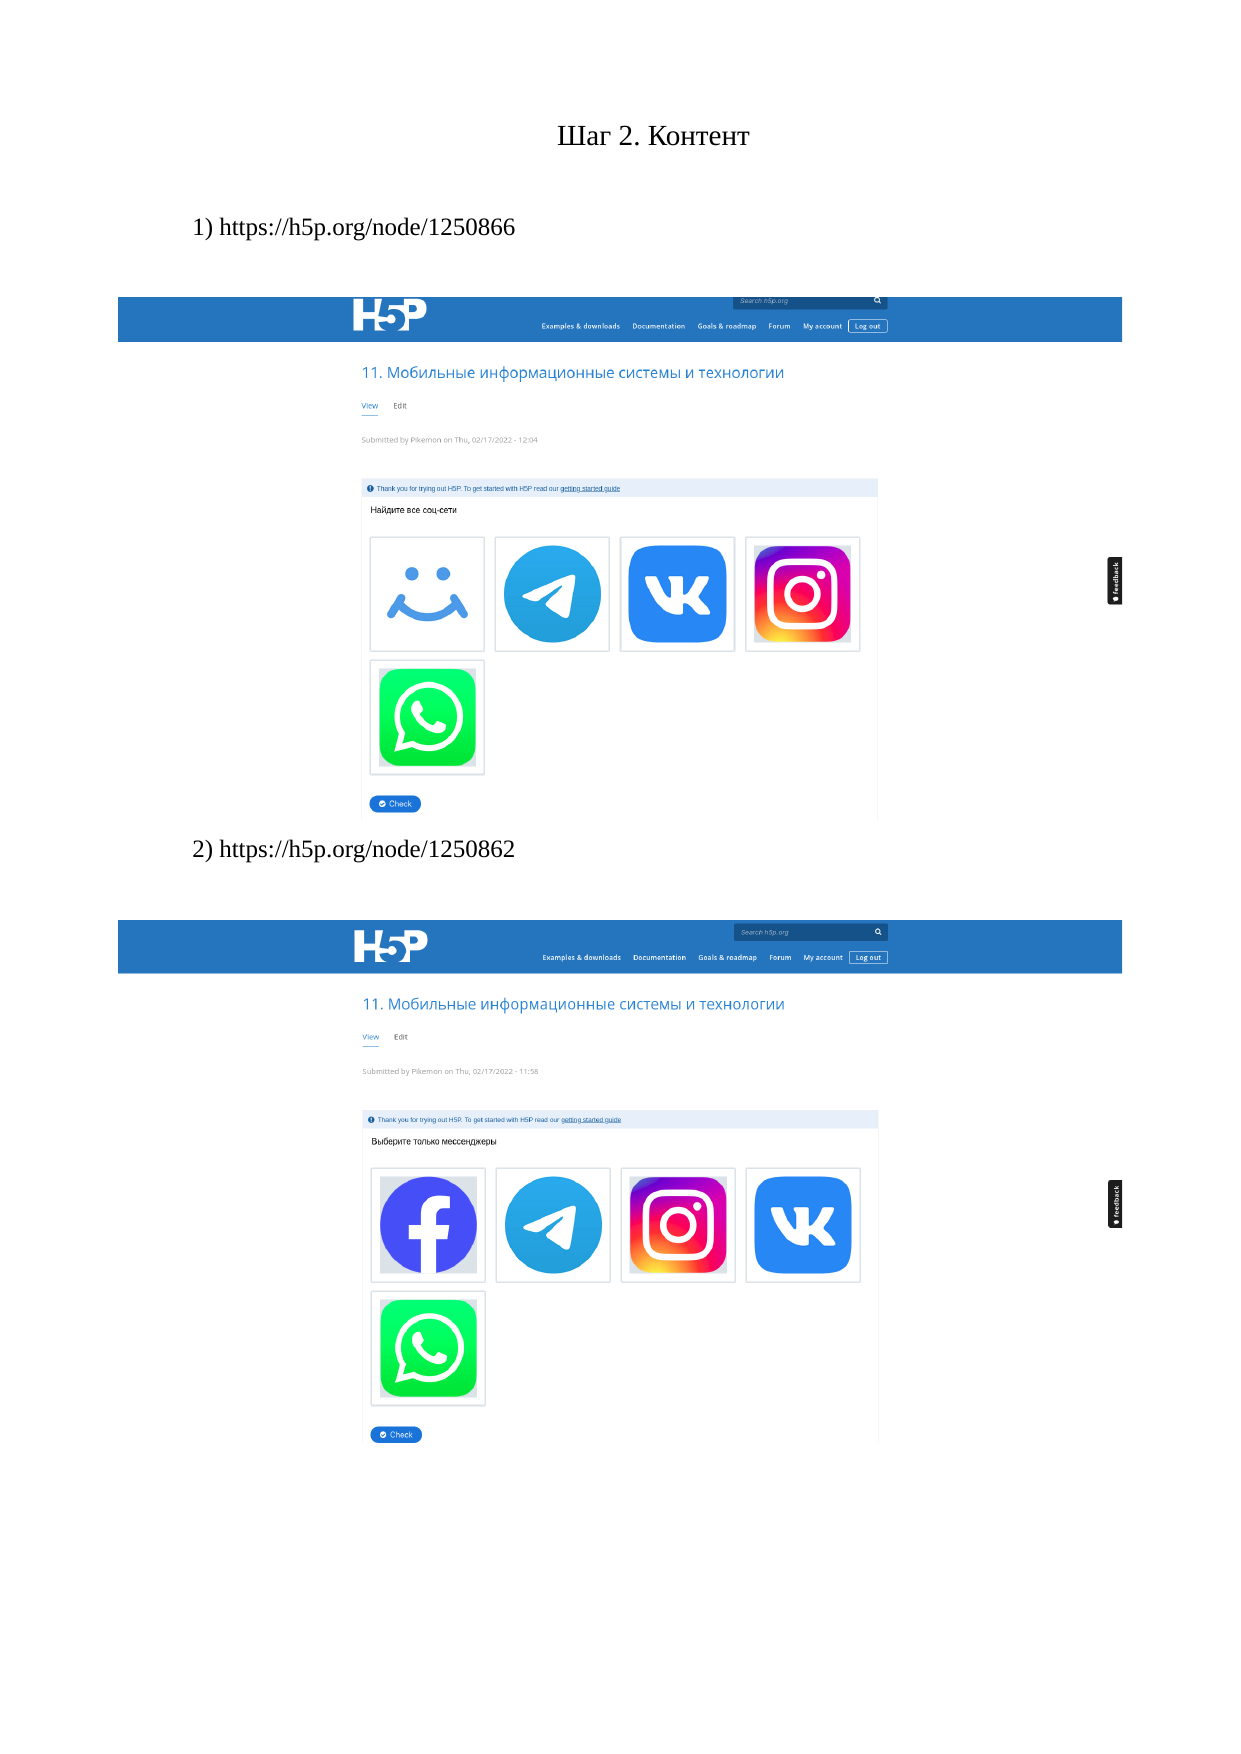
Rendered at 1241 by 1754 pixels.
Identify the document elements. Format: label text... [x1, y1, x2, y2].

picture [118, 297, 1123, 820]
picture [118, 920, 1123, 1443]
text 2) https://h5p.org/node/1250862 [192, 820, 1122, 862]
text Шаг 2. Контент [192, 118, 1122, 152]
text 1) https://h5p.org/node/1250866 [192, 212, 1122, 240]
